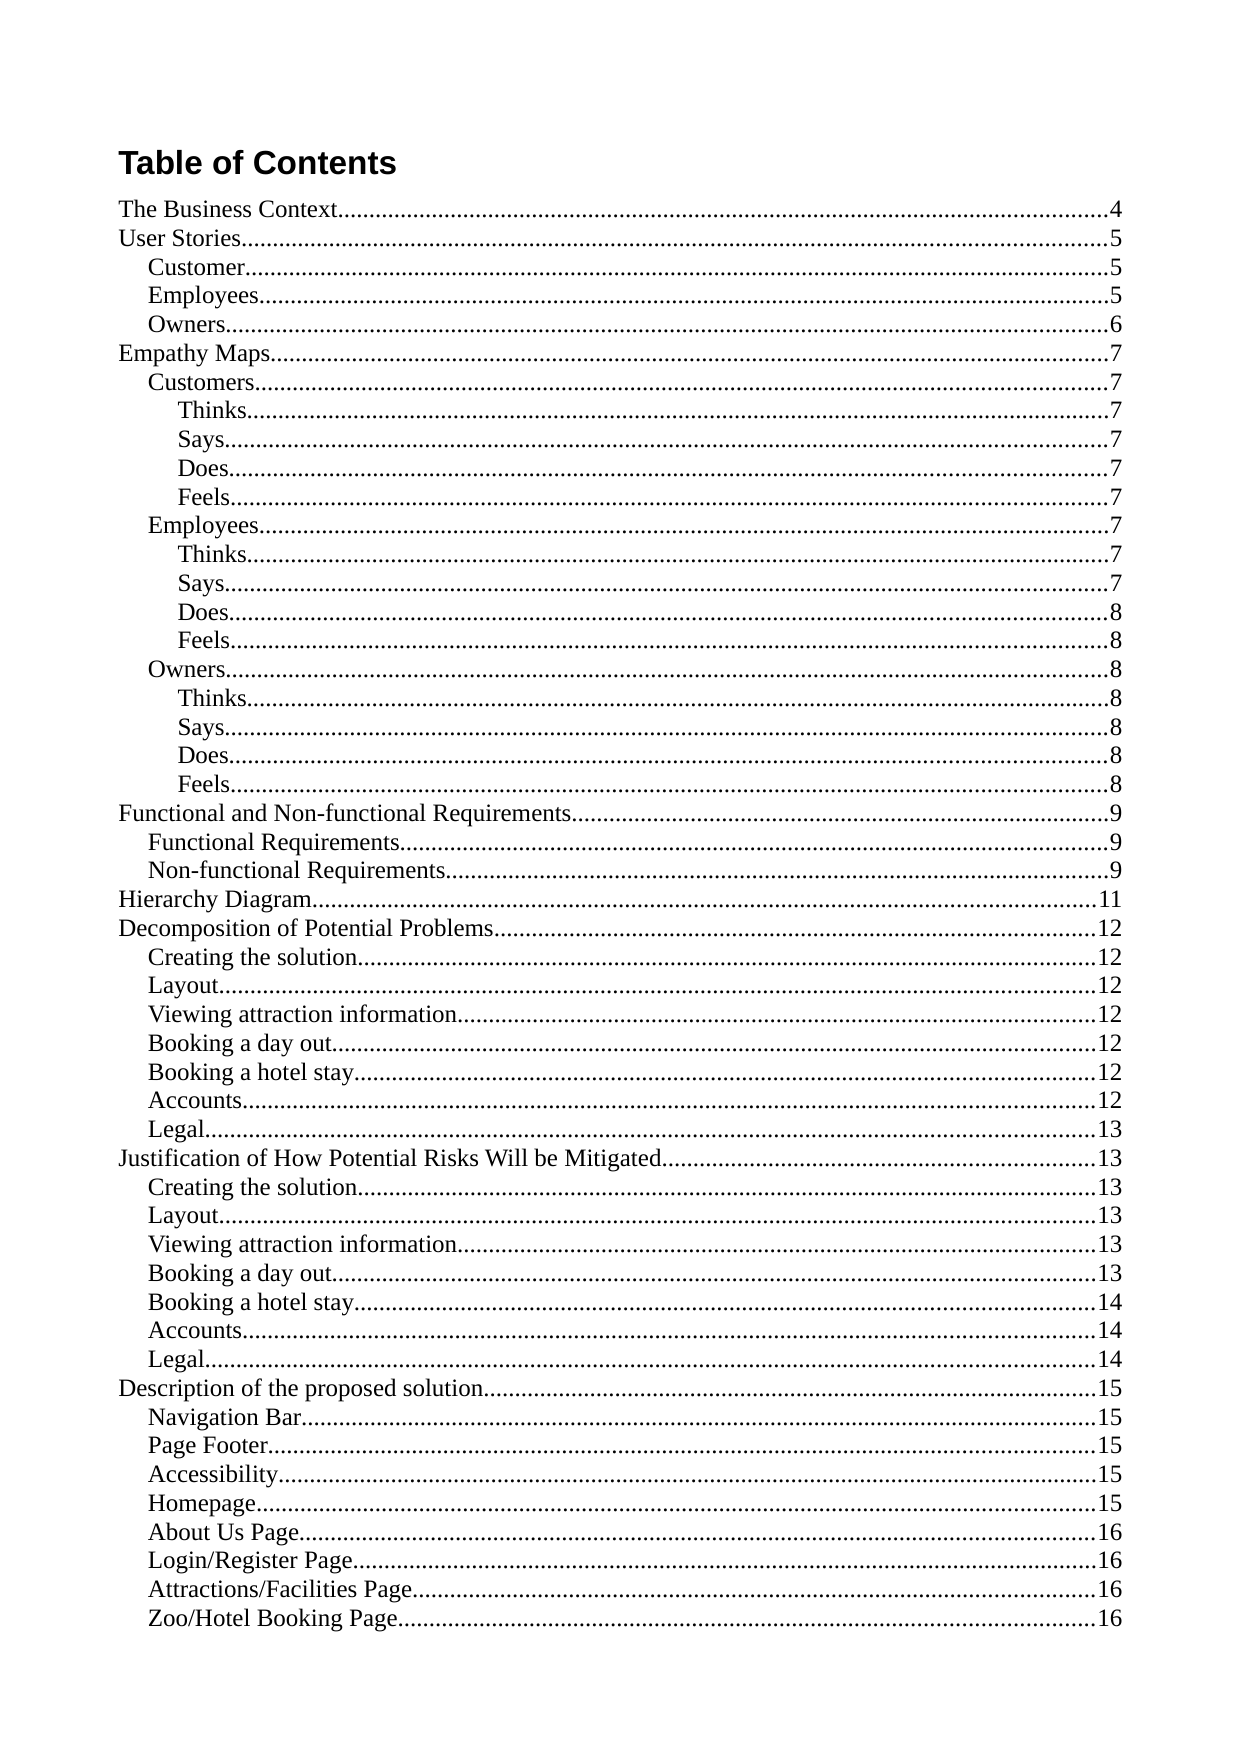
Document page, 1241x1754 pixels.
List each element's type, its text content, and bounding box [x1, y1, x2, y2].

text Customers 7 [148, 367, 1122, 395]
text Thinks 7 [177, 395, 1122, 424]
text Booking a day out 13 [148, 1258, 1122, 1287]
text Page Footer 15 [148, 1430, 1122, 1459]
text Legal 13 [148, 1114, 1122, 1143]
text Booking a hotel stay 12 [148, 1057, 1122, 1085]
text Layout 13 [148, 1200, 1122, 1229]
subtitle Table of Contents [118, 143, 1122, 182]
text Customer 5 [148, 252, 1122, 280]
text Layout 12 [148, 970, 1122, 999]
text The Business Context 4 [118, 194, 1122, 223]
text Viewing attraction information 13 [148, 1229, 1122, 1258]
text Decomposition of Potential Problems 12 [118, 913, 1122, 942]
text Says 8 [177, 712, 1122, 740]
text Attractions/Facilities Page 16 [148, 1574, 1122, 1603]
text Justification of How Potential Risks Will be Mitigated 13 [118, 1143, 1122, 1172]
text About Us Page 16 [148, 1517, 1122, 1545]
text Login/Register Page 16 [148, 1545, 1122, 1574]
text Says 7 [177, 424, 1122, 453]
text Feels 8 [177, 625, 1122, 654]
text Thinks 7 [177, 539, 1122, 568]
text Viewing attraction information 12 [148, 999, 1122, 1028]
text Employees 7 [148, 510, 1122, 539]
text Does 7 [177, 453, 1122, 482]
text Accessibility 15 [148, 1459, 1122, 1488]
text Accounts 12 [148, 1085, 1122, 1114]
text Accounts 14 [148, 1315, 1122, 1344]
text Owners 8 [148, 654, 1122, 683]
text Creating the solution 12 [148, 942, 1122, 970]
text User Stories 5 [118, 223, 1122, 252]
text Employees 5 [148, 280, 1122, 309]
text Does 8 [177, 740, 1122, 769]
text Functional Requirements 9 [148, 827, 1122, 855]
text Empathy Maps 7 [118, 338, 1122, 367]
text Navigation Bar 15 [148, 1402, 1122, 1430]
text Owners 6 [148, 309, 1122, 338]
text Thinks 8 [177, 683, 1122, 712]
text Hierarchy Diagram 11 [118, 884, 1122, 913]
text Booking a hotel stay 14 [148, 1287, 1122, 1315]
text Homepage 15 [148, 1488, 1122, 1517]
text Non-functional Requirements 9 [148, 855, 1122, 884]
text Legal 14 [148, 1344, 1122, 1373]
text Zoo/Hotel Booking Page 16 [148, 1603, 1122, 1632]
text Booking a day out 12 [148, 1028, 1122, 1057]
text Description of the proposed solution 15 [118, 1373, 1122, 1402]
text Feels 8 [177, 769, 1122, 798]
text Says 7 [177, 568, 1122, 597]
text Functional and Non-functional Requirements 9 [118, 798, 1122, 827]
text Does 8 [177, 597, 1122, 625]
text Feels 7 [177, 482, 1122, 510]
text Creating the solution 13 [148, 1172, 1122, 1200]
